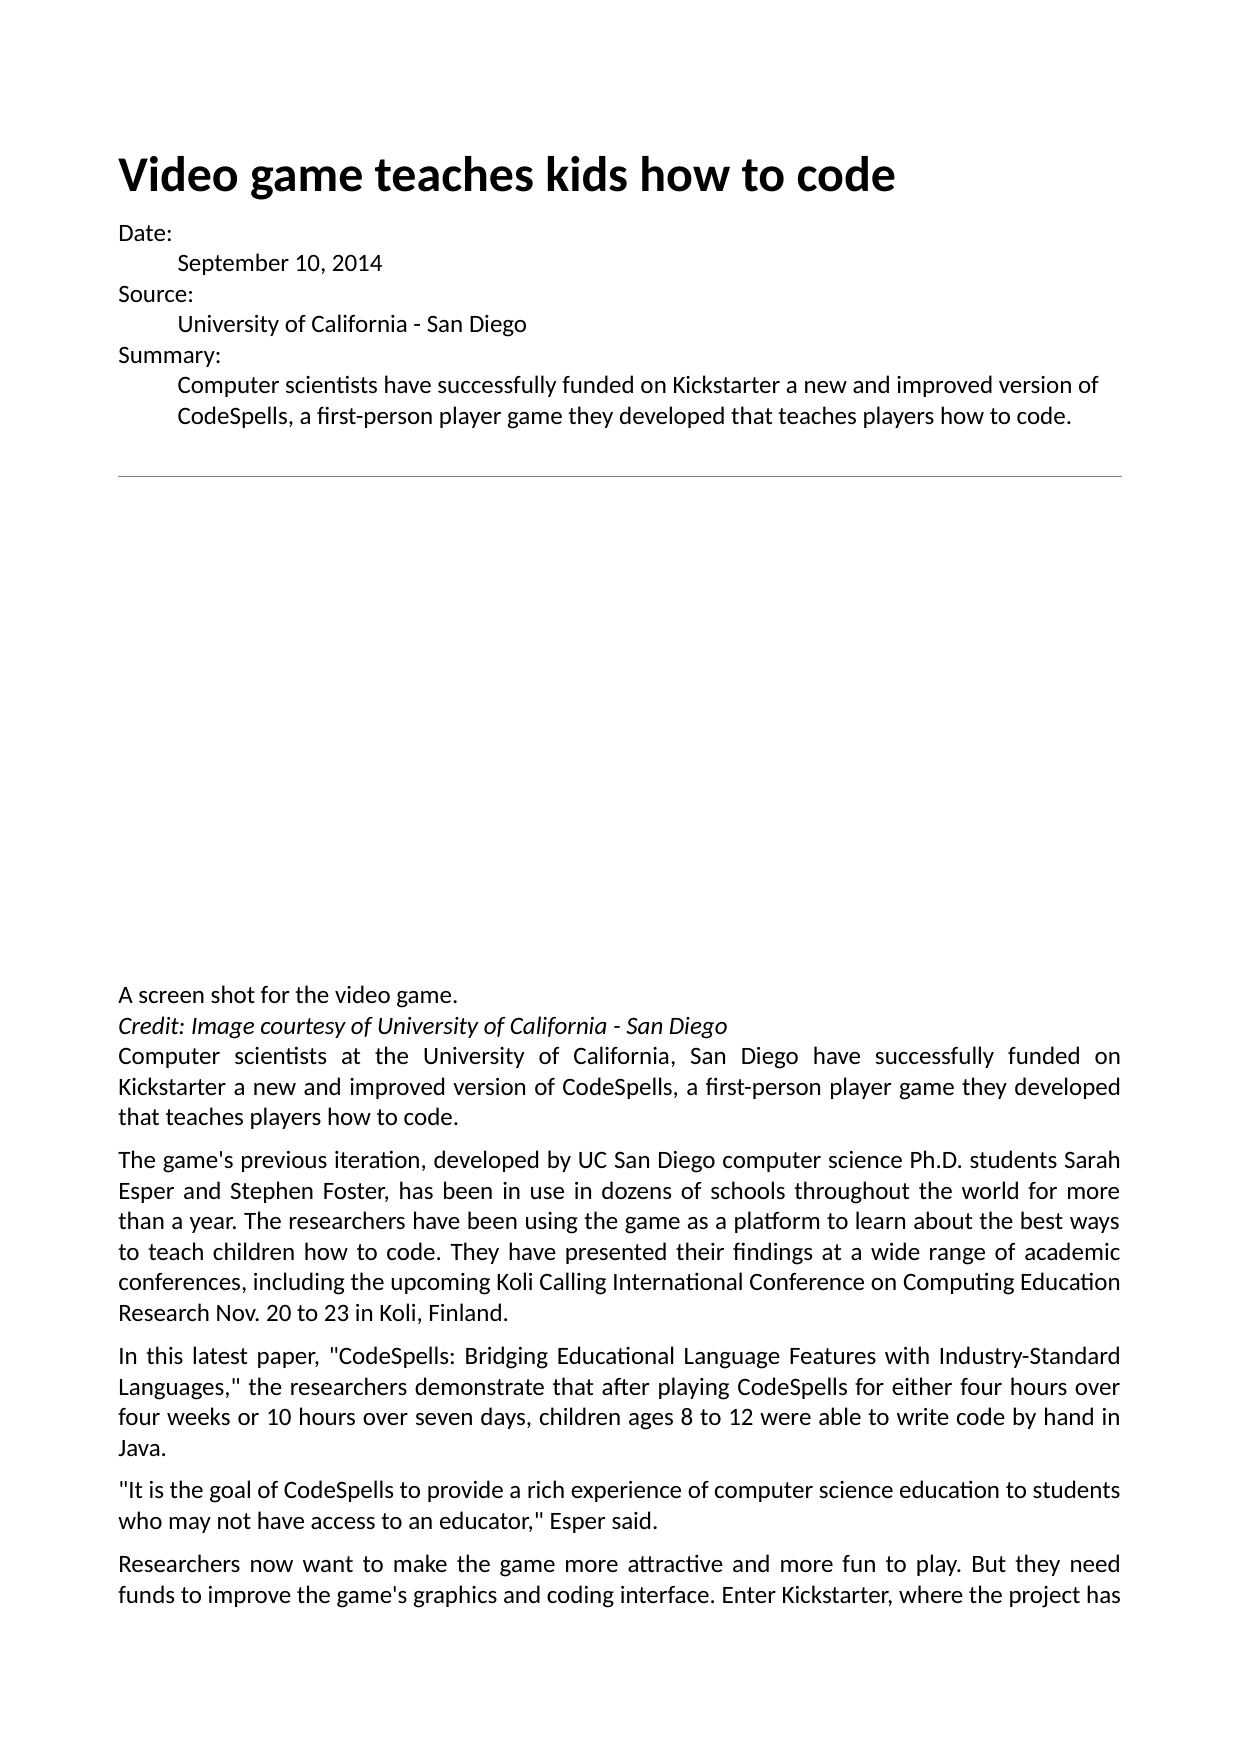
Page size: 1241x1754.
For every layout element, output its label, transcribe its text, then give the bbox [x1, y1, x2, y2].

subtitle Date: [118, 217, 1122, 247]
text The game's previous iteration, developed by UC San Diego computer science Ph.D. students Sarah Esper and Stephen Foster, has been in use in dozens of schools throughout the world for more than a year. The researchers have been using the game as a platform to learn about the best ways to teach children how to code. They have presented their findings at a wide range of academic conferences, including the upcoming Koli Calling International Conference on Computing Education Research Nov. 20 to 23 in Koli, Finland. [118, 1144, 1122, 1328]
text Credit: Image courtesy of University of California - San Diego [118, 1010, 1122, 1040]
subtitle Summary: [118, 339, 1122, 369]
text Computer scientists at the University of California, San Diego have successfully funded on Kickstarter a new and improved version of CodeSpells, a first-person player game they developed that teaches players how to code. [118, 1040, 1122, 1132]
list Computer scientists have successfully funded on Kickstarter a new and improved version of CodeSpells, a first-person player game they developed that teaches players how to code. [177, 369, 1122, 430]
list September 10, 2014 [177, 247, 1122, 278]
text Researchers now want to make the game more attractive and more fun to play. But they need funds to improve the game's graphics and coding interface. Enter Kickstarter, where the project has [118, 1548, 1122, 1609]
text A screen shot for the video game. [118, 979, 1122, 1010]
subtitle Source: [118, 278, 1122, 308]
subtitle Video game teaches kids how to code [118, 143, 1122, 204]
list University of California - San Diego [177, 308, 1122, 339]
text In this latest paper, "CodeSpells: Bridging Educational Language Features with Industry-Standard Languages," the researchers demonstrate that after playing CodeSpells for either four hours over four weeks or 10 hours over seven days, children ages 8 to 12 were able to write code by hand in Java. [118, 1340, 1122, 1462]
text "It is the goal of CodeSpells to provide a rich experience of computer science education to students who may not have access to an educator," Esper said. [118, 1475, 1122, 1536]
